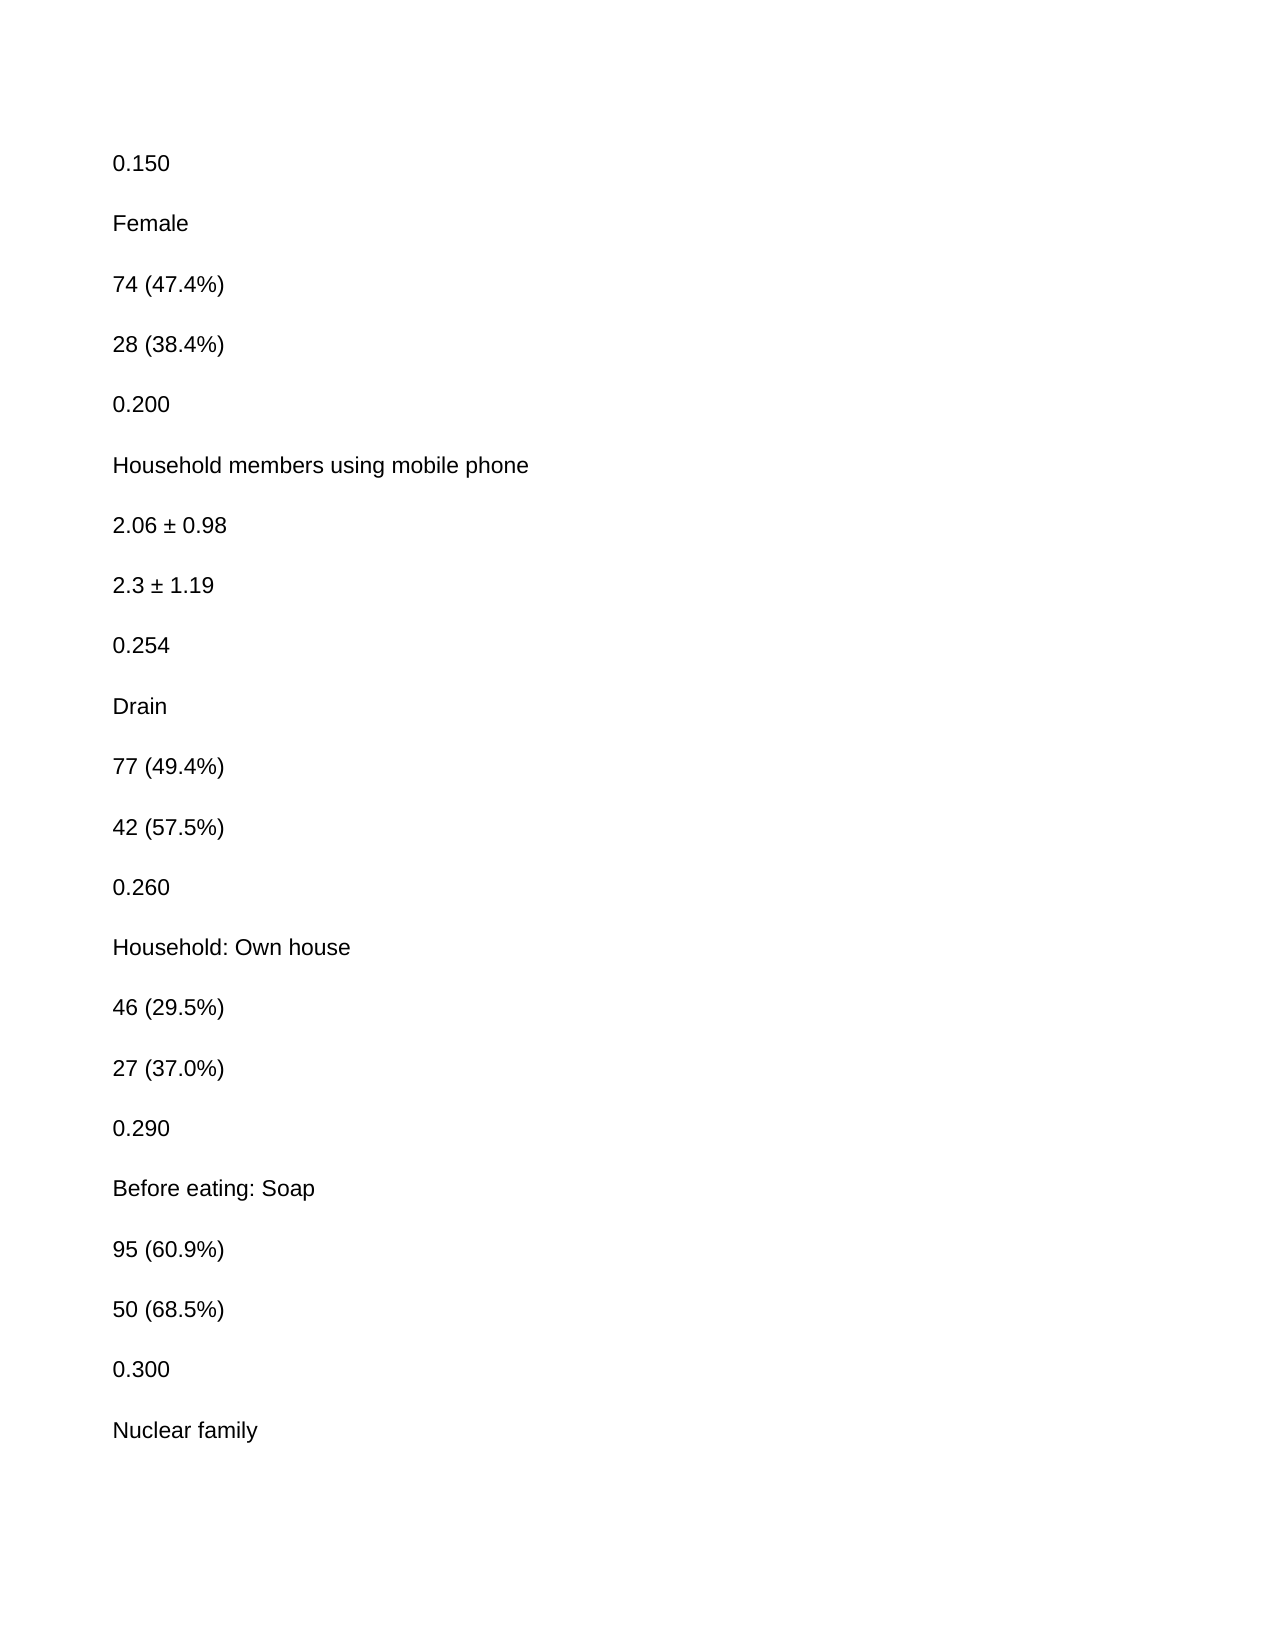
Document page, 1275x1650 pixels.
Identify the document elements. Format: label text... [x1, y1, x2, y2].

text Drain [112, 693, 1162, 719]
text 0.290 [112, 1115, 1162, 1141]
text 0.200 [112, 391, 1162, 418]
text Household: Own house [112, 934, 1162, 960]
text 74 (47.4%) [112, 271, 1162, 297]
text Before eating: Soap [112, 1175, 1162, 1202]
text 2.3 ± 1.19 [112, 572, 1162, 598]
text Nuclear family [112, 1417, 1162, 1443]
text 2.06 ± 0.98 [112, 512, 1162, 538]
text 28 (38.4%) [112, 331, 1162, 357]
text 50 (68.5%) [112, 1296, 1162, 1322]
text 27 (37.0%) [112, 1055, 1162, 1081]
text Female [112, 210, 1162, 237]
text 46 (29.5%) [112, 994, 1162, 1021]
text 42 (57.5%) [112, 813, 1162, 840]
text Household members using mobile phone [112, 452, 1162, 478]
text 95 (60.9%) [112, 1236, 1162, 1262]
text 0.150 [112, 150, 1162, 176]
text 0.254 [112, 632, 1162, 659]
text 77 (49.4%) [112, 753, 1162, 779]
text 0.300 [112, 1356, 1162, 1383]
text 0.260 [112, 874, 1162, 900]
